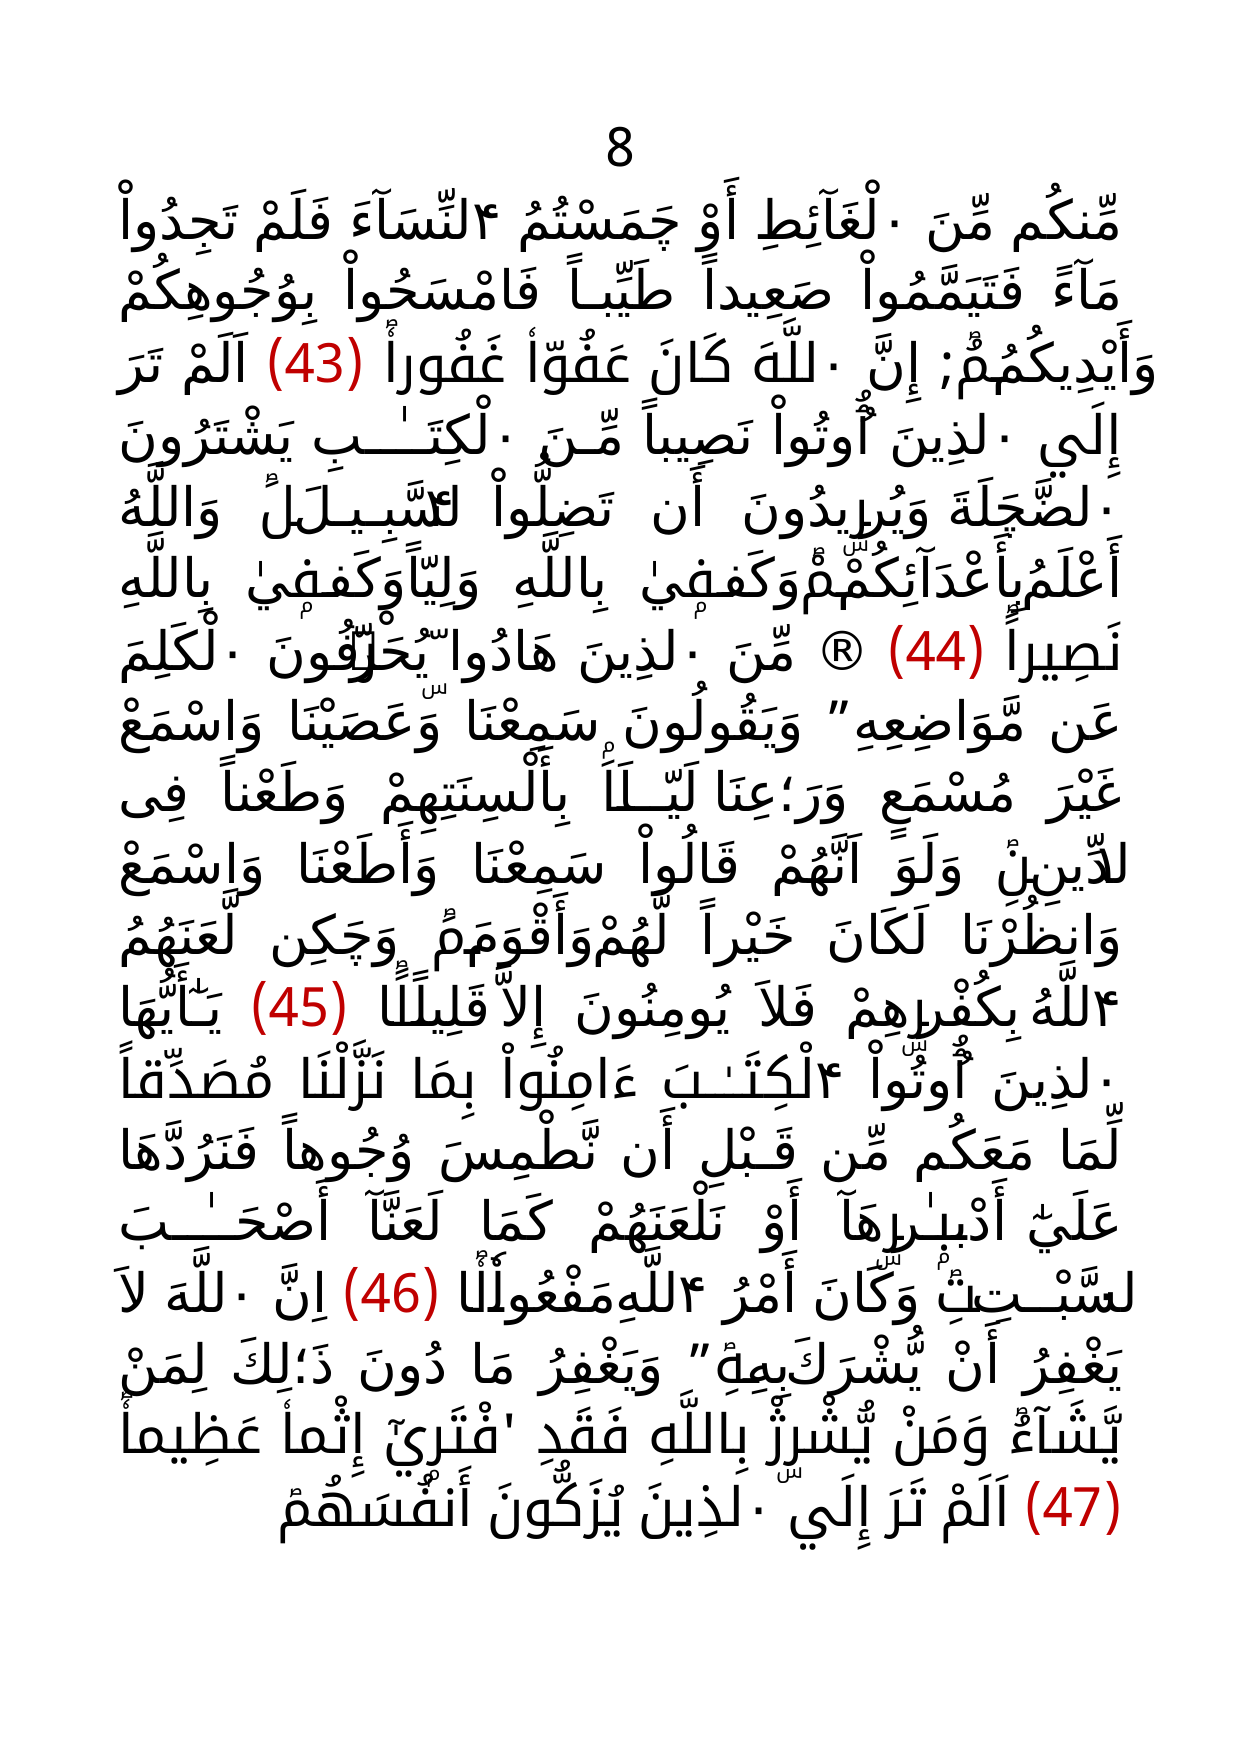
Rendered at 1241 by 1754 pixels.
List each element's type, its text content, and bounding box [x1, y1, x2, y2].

text 8 [118, 118, 1122, 189]
text مِّنكُم مِّنَ ۰لْغَآئِطِ أَوْ چَمَسْتُمُ ۴لنِّسَآءَ فَلَمْ تَجِدُواْ مَآءً فَتَيَمَّمُواْ صَعِيداً طَيِّبـاً فَامْسَحُواْ بِوُجُوهِكُمْ وَأَيْدِيكُمُؐ; إِنَّ ۰للَّهَ كَانَ عَفُوّاٗ غَفُوراٗؐ (43) اَلَمْ تَرَ إِلَي ۰لذِينَ ٱُوتُواْ نَصِيباً مِّـنَ ۰لْكِتَــٰــبِ يَشْتَرُونَ ۰لضَّچَلَةَ وَيُرۣيدُونَ أَن تَضِلُّواْ ۴لسَّبِـيـلَؐ وَاللَّهُ أَعْلَمُ بِأَعْدَآئِكُمْؐ وَكَفۭيٰ بِاللَّهِ وَلِيّاً وَكَفۭيٰ بِاللَّهِ نَصِيراًؐ (44) ® مِّنَ ۰لذِينَ هَادُواْ يُحَرّۣفُونَ ۰لْكَلِمَ عَن مَّوَاضِعِهِ” وَيَقُولُونَ سَمِعْنَا وَعَصَيْنَا وَاسْمَعْ غَيْرَ مُسْمَعٍ وَرَ؛عِنَا لَيّــاَۢ بِأَلْسِنَتِهِمْ وَطَعْناً فِى ۱لدِّينِؐ وَلَوَ اَنَّهُمْ قَالُواْ سَمِعْنَا وَأَطَعْنَا وَاسْمَعْ وَانظُرْنَا لَكَانَ خَيْراً لَّهُمْ وَأَقْوَمَؐ وَچَكِن لَّعَنَهُمُ ۴للَّهُ بِكُفْرۣهِمْ فَلاَ يُومِنُونَ إِلاَّ قَلِيلًؐا (45) يَـٰٓأَيُّهَا ۰لذِينَ ٱُوتُواْ ۴لْكِتَــٰــبَ ءَامِنُواْ بِمَا نَزَّلْنَا مُصَدِّقاً لِّمَا مَعَكُم مِّن قَـبْلِ أَن نَّطْمِسَ وُجُوهاً فَنَرُدَّهَا عَلَيٰٓ أَدْبۭــٰرۣهَآ أَوْ نَلْعَنَهُمْ كَمَا لَعَنَّآ أَصْحَــٰــبَ ۰لسَّبْــتِؐ وَكَانَ أَمْرُ ۴للَّهِ مَفْعُولٗؐا (46) اِنَّ ۰للَّهَ لاَ يَغْفِرُ أَنْ يُّشْرَكَ بِهِؐ” وَيَغْفِرُ مَا دُونَ ذَ؛لِكَ لِمَنْ يَّشَآءُؐ وَمَنْ يُّشْرۣژْ بِاللَّهِ فَقَدِ 'فْتَرۭيٰٓ إِثْماٗ عَظِيماٗؐ (47) اَلَمْ تَرَ إِلَي ۰لذِينَ يُزَكُّونَ أَنفُسَهُمؐ [118, 189, 1122, 1548]
